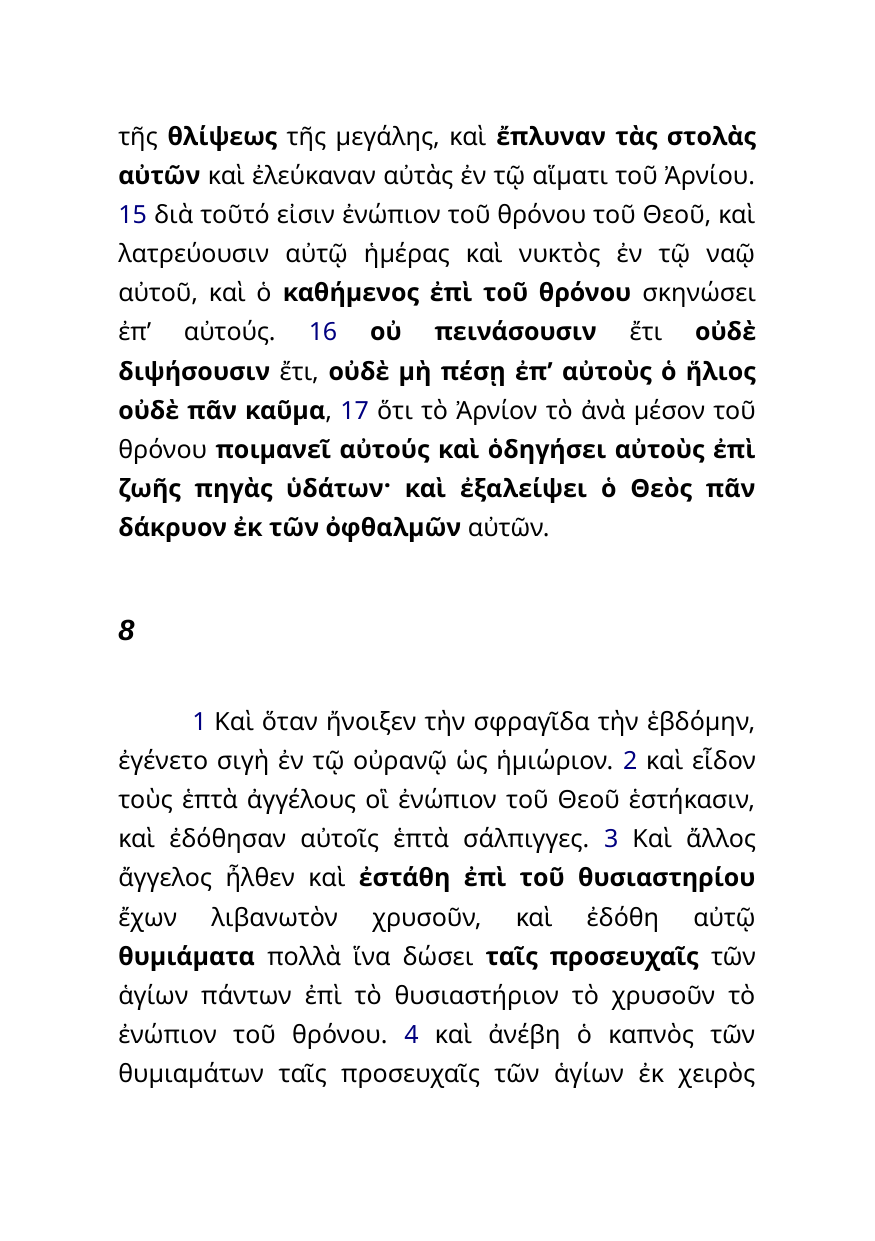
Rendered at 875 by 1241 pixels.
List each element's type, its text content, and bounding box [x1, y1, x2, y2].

subtitle 8 [118, 613, 756, 647]
text 1 Καὶ ὅταν ἤνοιξεν τὴν σφραγῖδα τὴν ἑβδόμην, ἐγένετο σιγὴ ἐν τῷ οὐρανῷ ὡς ἡμιώριον. 2 καὶ εἶδον τοὺς ἑπτὰ ἀγγέλους οἳ ἐνώπιον τοῦ Θεοῦ ἑστήκασιν, καὶ ἐδόθησαν αὐτοῖς ἑπτὰ σάλπιγγες. 3 Καὶ ἄλλος ἄγγελος ἦλθεν καὶ ἐστάθη ἐπὶ τοῦ θυσιαστηρίου ἔχων λιβανωτὸν χρυσοῦν, καὶ ἐδόθη αὐτῷ θυμιάματα πολλὰ ἵνα δώσει ταῖς προσευχαῖς τῶν ἁγίων πάντων ἐπὶ τὸ θυσιαστήριον τὸ χρυσοῦν τὸ ἐνώπιον τοῦ θρόνου. 4 καὶ ἀνέβη ὁ καπνὸς τῶν θυμιαμάτων ταῖς προσευχαῖς τῶν ἁγίων ἐκ χειρὸς [118, 703, 756, 1090]
text τῆς θλίψεως τῆς μεγάλης, καὶ ἔπλυναν τὰς στολὰς αὐτῶν καὶ ἐλεύκαναν αὐτὰς ἐν τῷ αἵματι τοῦ Ἀρνίου. 15 διὰ τοῦτό εἰσιν ἐνώπιον τοῦ θρόνου τοῦ Θεοῦ, καὶ λατρεύουσιν αὐτῷ ἡμέρας καὶ νυκτὸς ἐν τῷ ναῷ αὐτοῦ, καὶ ὁ καθήμενος ἐπὶ τοῦ θρόνου σκηνώσει ἐπ’ αὐτούς. 16 οὐ πεινάσουσιν ἔτι οὐδὲ διψήσουσιν ἔτι, οὐδὲ μὴ πέσῃ ἐπ’ αὐτοὺς ὁ ἥλιος οὐδὲ πᾶν καῦμα, 17 ὅτι τὸ Ἀρνίον τὸ ἀνὰ μέσον τοῦ θρόνου ποιμανεῖ αὐτούς καὶ ὁδηγήσει αὐτοὺς ἐπὶ ζωῆς πηγὰς ὑδάτων· καὶ ἐξαλείψει ὁ Θεὸς πᾶν δάκρυον ἐκ τῶν ὀφθαλμῶν αὐτῶν. [118, 118, 756, 544]
